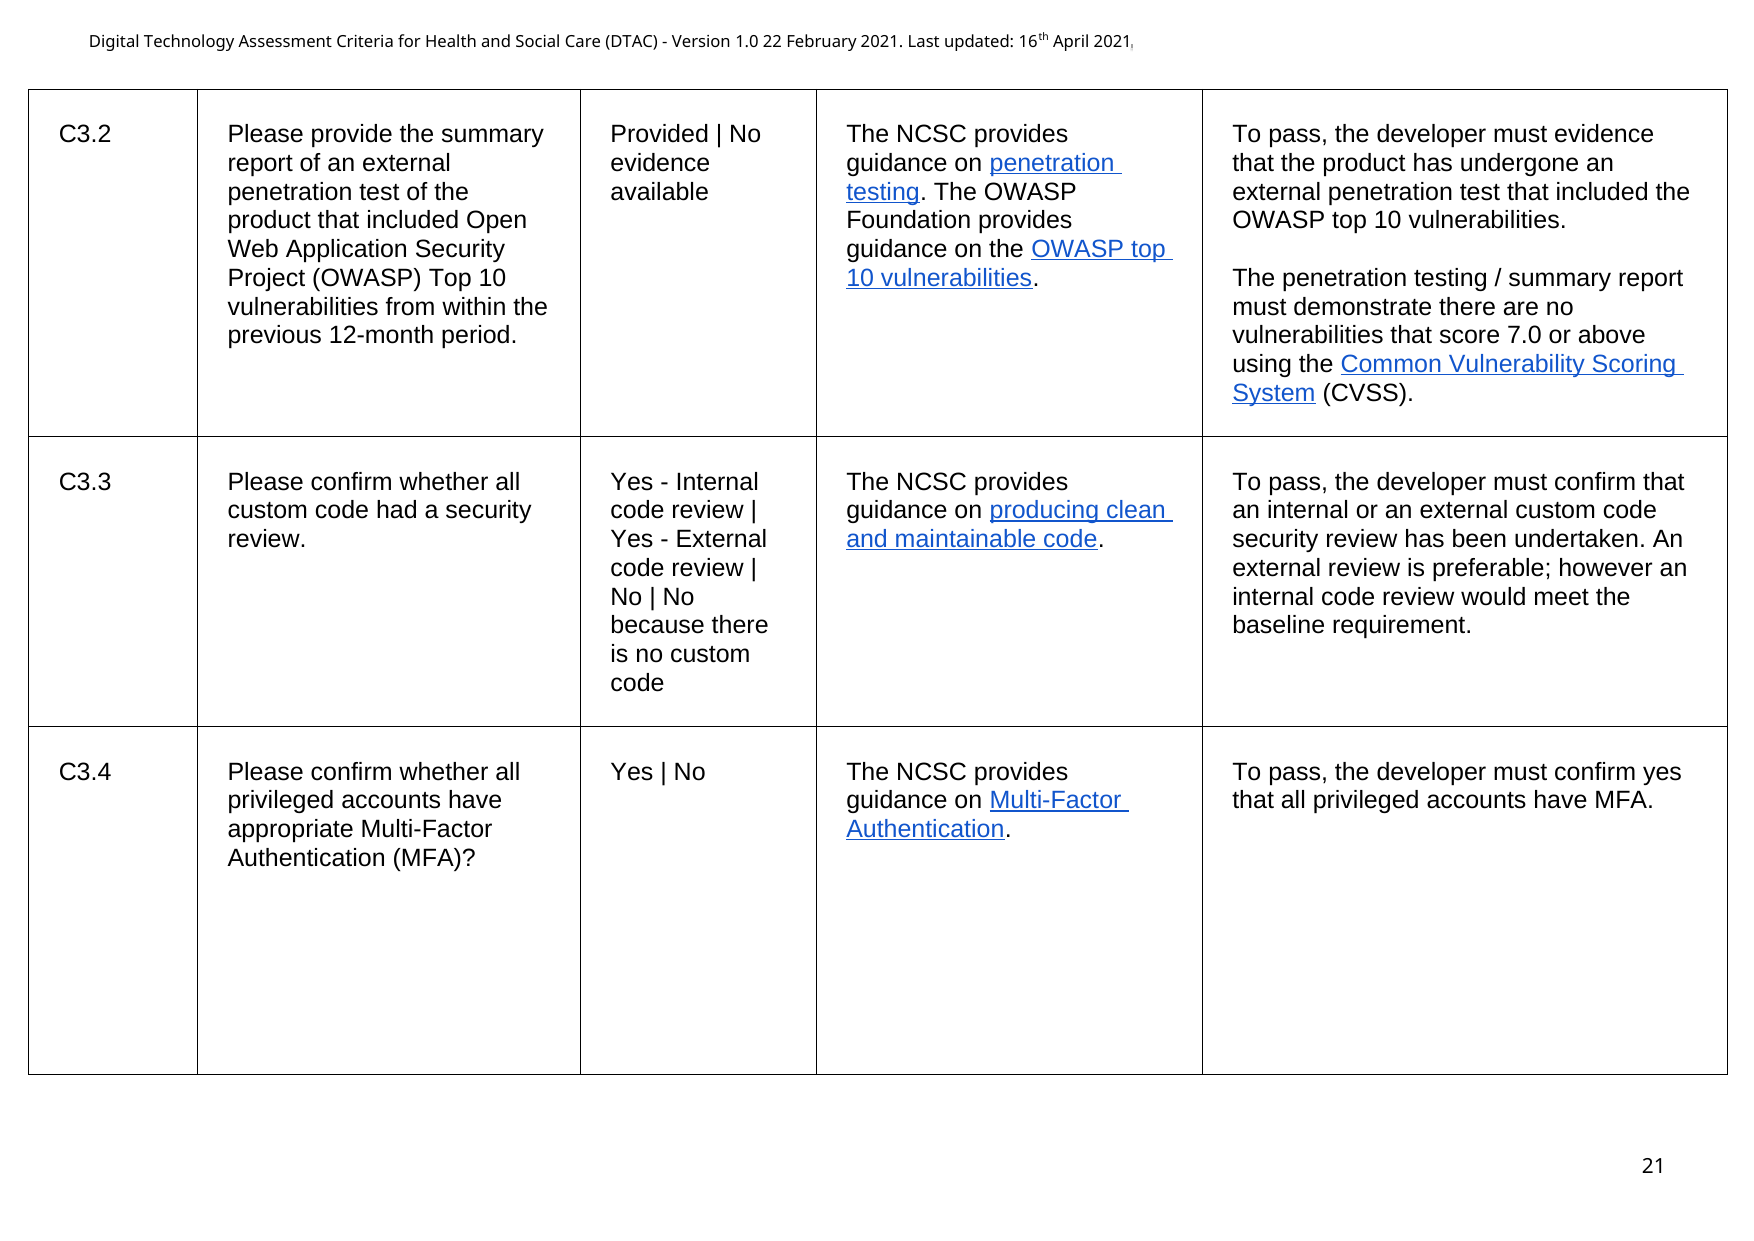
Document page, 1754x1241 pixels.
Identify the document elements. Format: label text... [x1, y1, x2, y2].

table_cell C3.2 [29, 90, 197, 436]
table_cell Please confirm whether all privileged accounts have appropriate Multi-Factor Authentication (MFA)? [198, 727, 580, 1074]
table_cell C3.3 [29, 437, 197, 726]
table_cell Yes | No [581, 727, 816, 1074]
table_cell To pass, the developer must confirm yes that all privileged accounts have MFA. [1203, 727, 1727, 1074]
table_cell Please confirm whether all custom code had a security review. [198, 437, 580, 726]
table_cell The NCSC provides guidance on producing clean and maintainable code. [817, 437, 1202, 726]
table_cell The NCSC provides guidance on Multi-Factor Authentication. [817, 727, 1202, 1074]
table_cell The NCSC provides guidance on penetration testing. The OWASP Foundation provides guidance on the OWASP top 10 vulnerabilities. [817, 90, 1202, 436]
table_cell To pass, the developer must evidence that the product has undergone an external penetration test that included the OWASP top 10 vulnerabilities. The penetration testing / summary report must demonstrate there are no vulnerabilities that score 7.0 or above using the Common Vulnerability Scoring System (CVSS). [1203, 90, 1727, 436]
table_cell To pass, the developer must confirm that an internal or an external custom code security review has been undertaken. An external review is preferable; however an internal code review would meet the baseline requirement. [1203, 437, 1727, 726]
table_cell Please provide the summary report of an external penetration test of the product that included Open Web Application Security Project (OWASP) Top 10 vulnerabilities from within the previous 12-month period. [198, 90, 580, 436]
table_cell Provided | No evidence available [581, 90, 816, 436]
table_cell Yes - Internal code review | Yes - External code review | No | No because there is no custom code [581, 437, 816, 726]
table_cell C3.4 [29, 727, 197, 1074]
